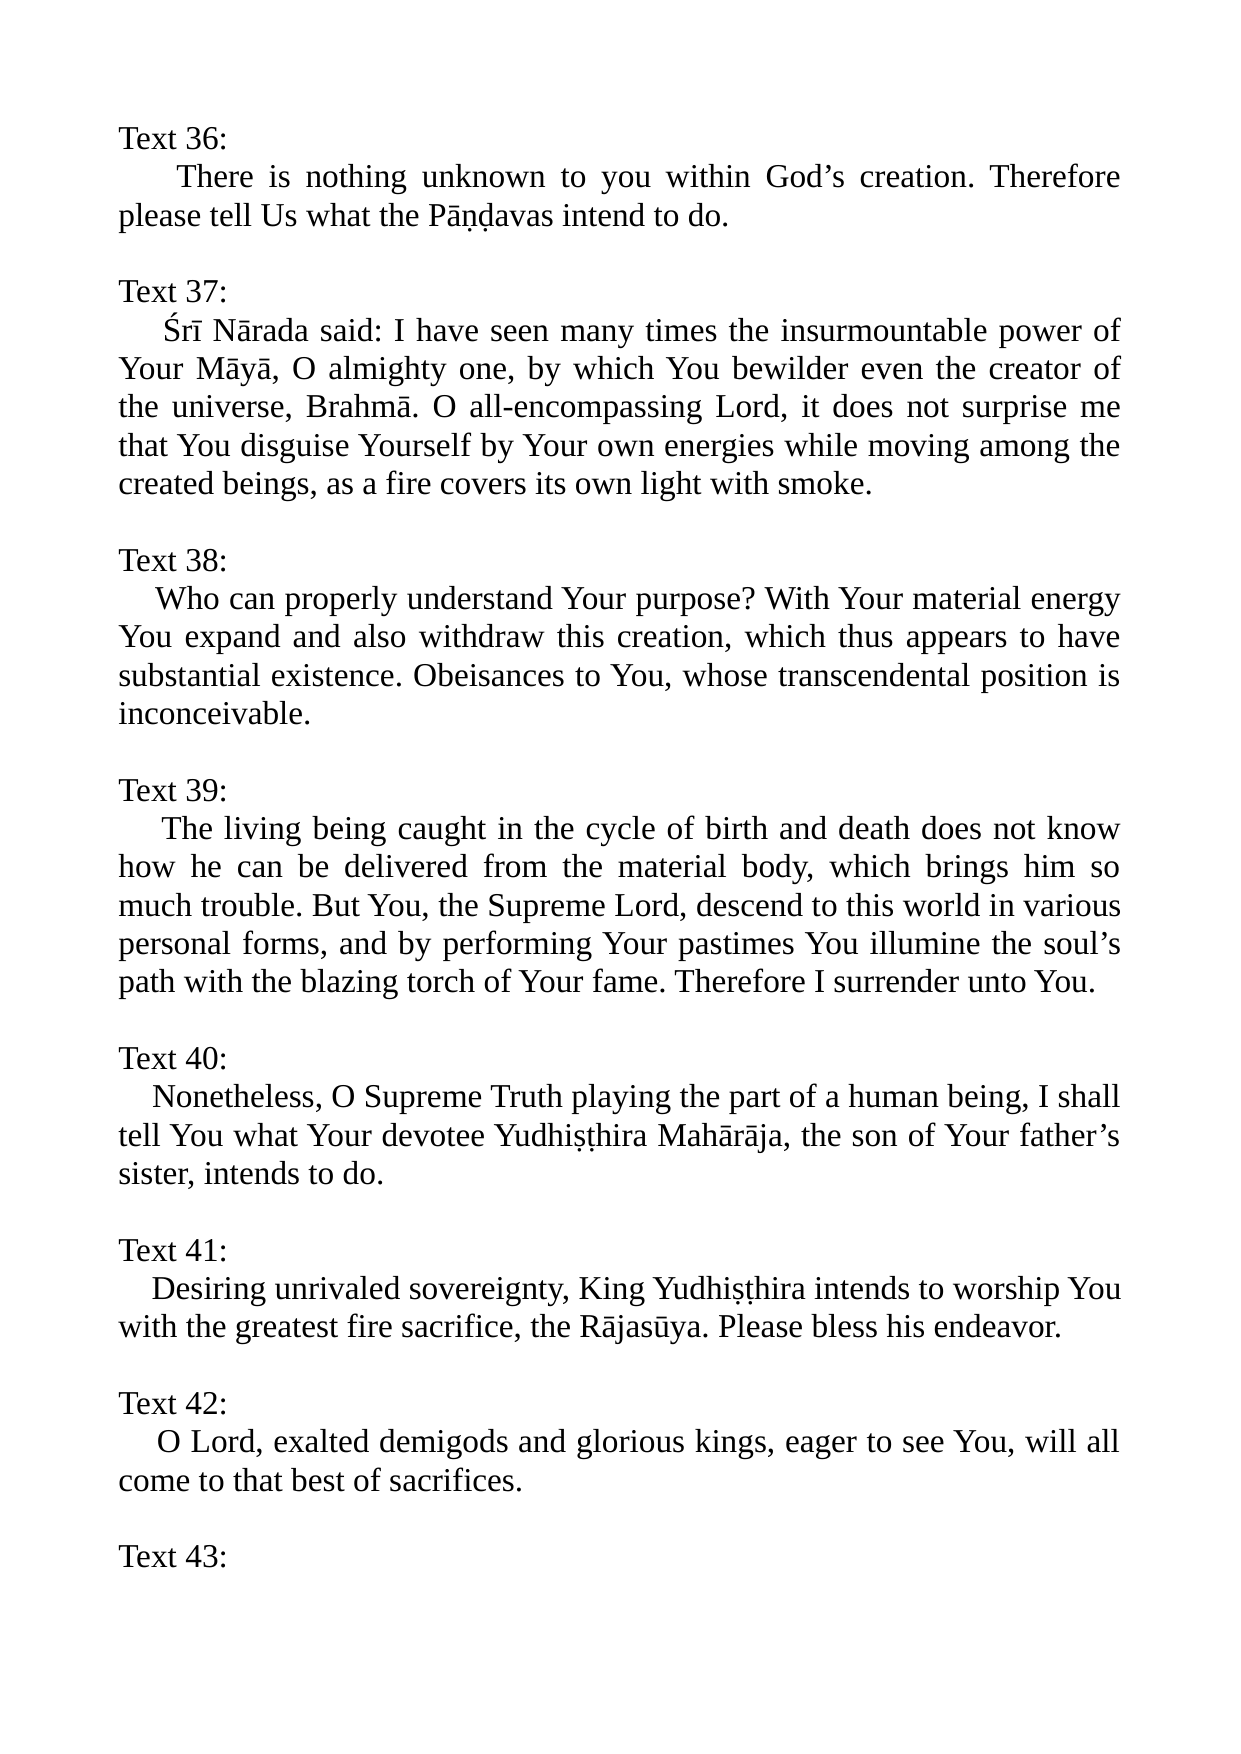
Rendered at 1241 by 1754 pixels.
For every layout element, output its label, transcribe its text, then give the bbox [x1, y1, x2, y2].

text Text 42: [118, 1383, 1122, 1421]
text O Lord, exalted demigods and glorious kings, eager to see You, will all come to that best of sacrifices. [118, 1421, 1122, 1498]
text Text 39: [118, 770, 1122, 808]
text Who can properly understand Your purpose? With Your material energy You expand and also withdraw this creation, which thus appears to have substantial existence. Obeisances to You, whose transcendental position is inconceivable. [118, 578, 1122, 731]
text There is nothing unknown to you within God’s creation. Therefore please tell Us what the Pāṇḍavas intend to do. [118, 156, 1122, 233]
text Śrī Nārada said: I have seen many times the insurmountable power of Your Māyā, O almighty one, by which You bewilder even the creator of the universe, Brahmā. O all-encompassing Lord, it does not surprise me that You disguise Yourself by Your own energies while moving among the created beings, as a fire covers its own light with smoke. [118, 310, 1122, 501]
text Text 40: [118, 1038, 1122, 1076]
text Text 36: [118, 118, 1122, 156]
text Nonetheless, O Supreme Truth playing the part of a human being, I shall tell You what Your devotee Yudhiṣṭhira Mahārāja, the son of Your father’s sister, intends to do. [118, 1076, 1122, 1191]
text Text 37: [118, 271, 1122, 310]
text Text 43: [118, 1536, 1122, 1575]
text Text 41: [118, 1230, 1122, 1268]
text Text 38: [118, 540, 1122, 578]
text Desiring unrivaled sovereignty, King Yudhiṣṭhira intends to worship You with the greatest fire sacrifice, the Rājasūya. Please bless his endeavor. [118, 1268, 1122, 1345]
text The living being caught in the cycle of birth and death does not know how he can be delivered from the material body, which brings him so much trouble. But You, the Supreme Lord, descend to this world in various personal forms, and by performing Your pastimes You illumine the soul’s path with the blazing torch of Your fame. Therefore I surrender unto You. [118, 808, 1122, 1000]
